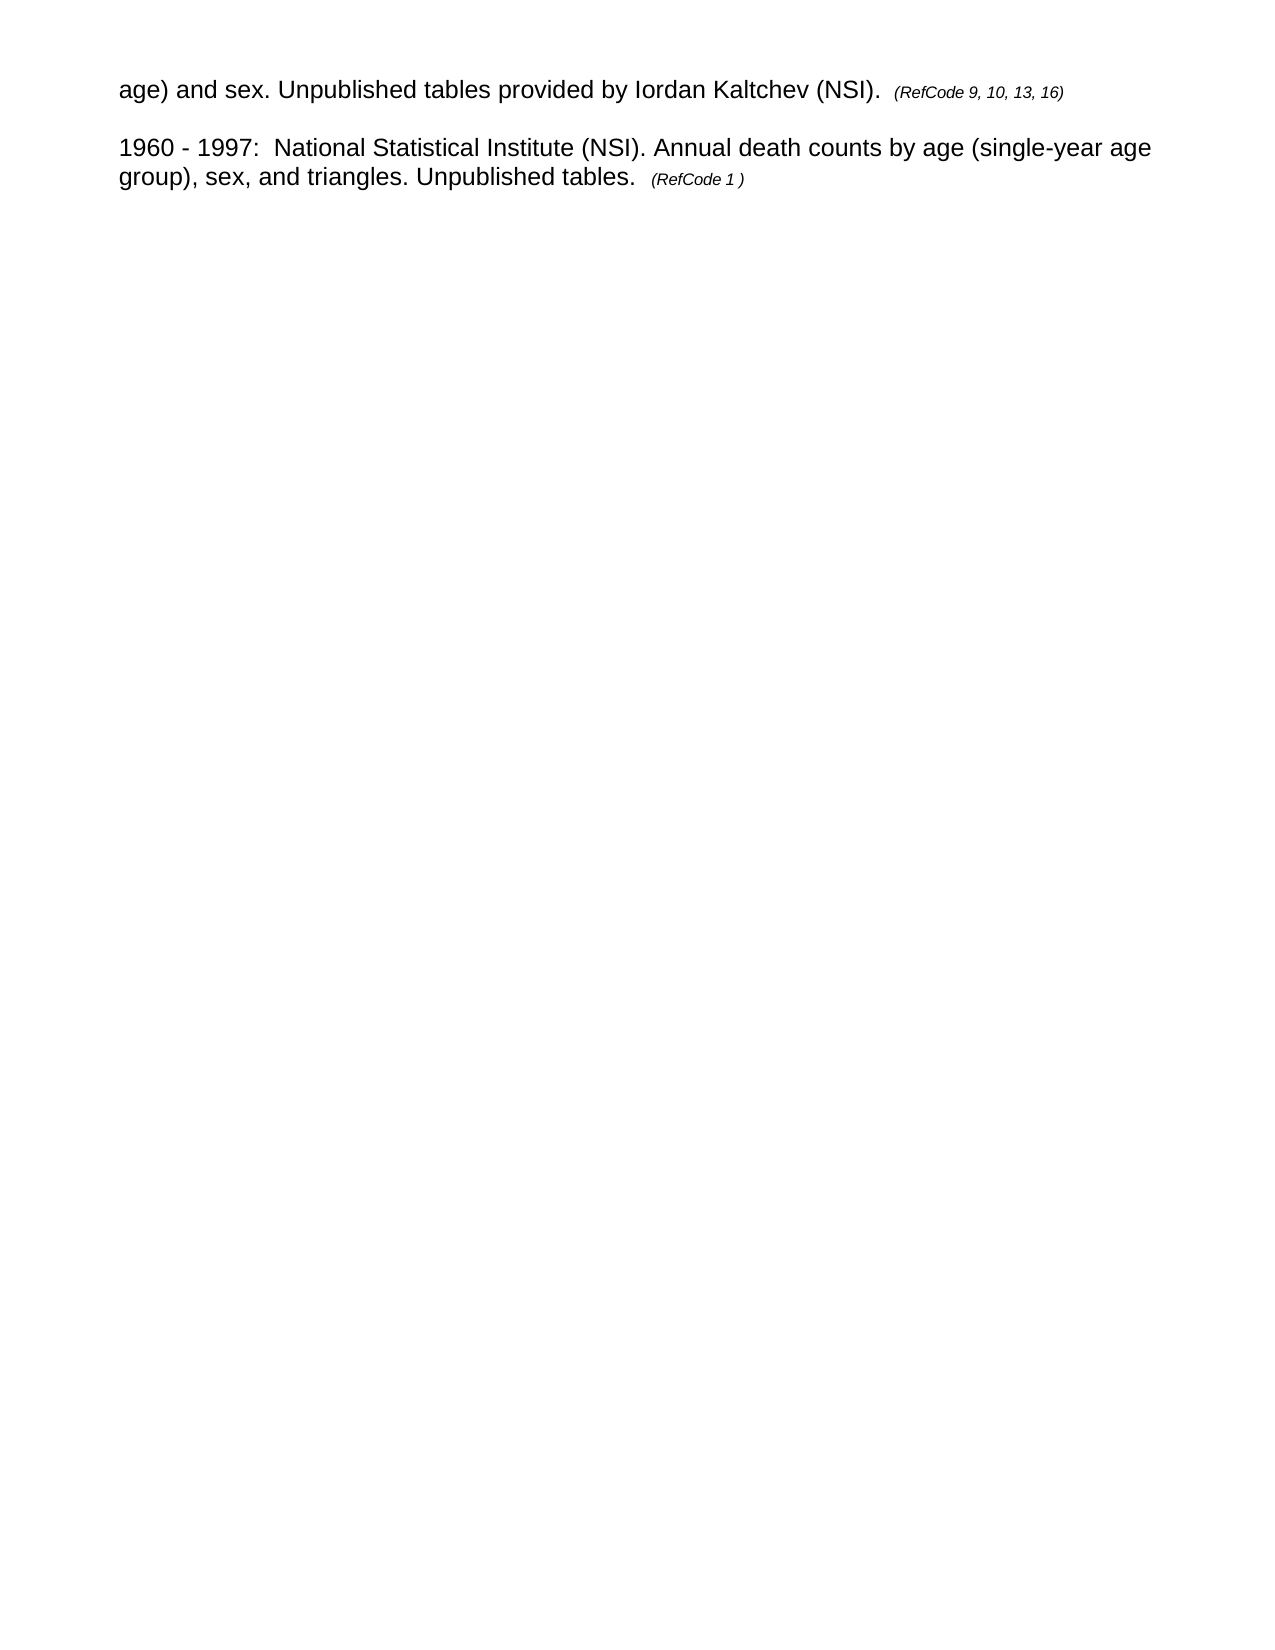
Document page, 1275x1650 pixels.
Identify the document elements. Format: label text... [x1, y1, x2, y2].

text 1960 - 1997: National Statistical Institute (NSI). Annual death counts by age (single-year age group), sex, and triangles. Unpublished tables. (RefCode 1 ) [118, 133, 1156, 191]
text age) and sex. Unpublished tables provided by Iordan Kaltchev (NSI). (RefCode 9, 10, 13, 16) [118, 75, 1156, 104]
